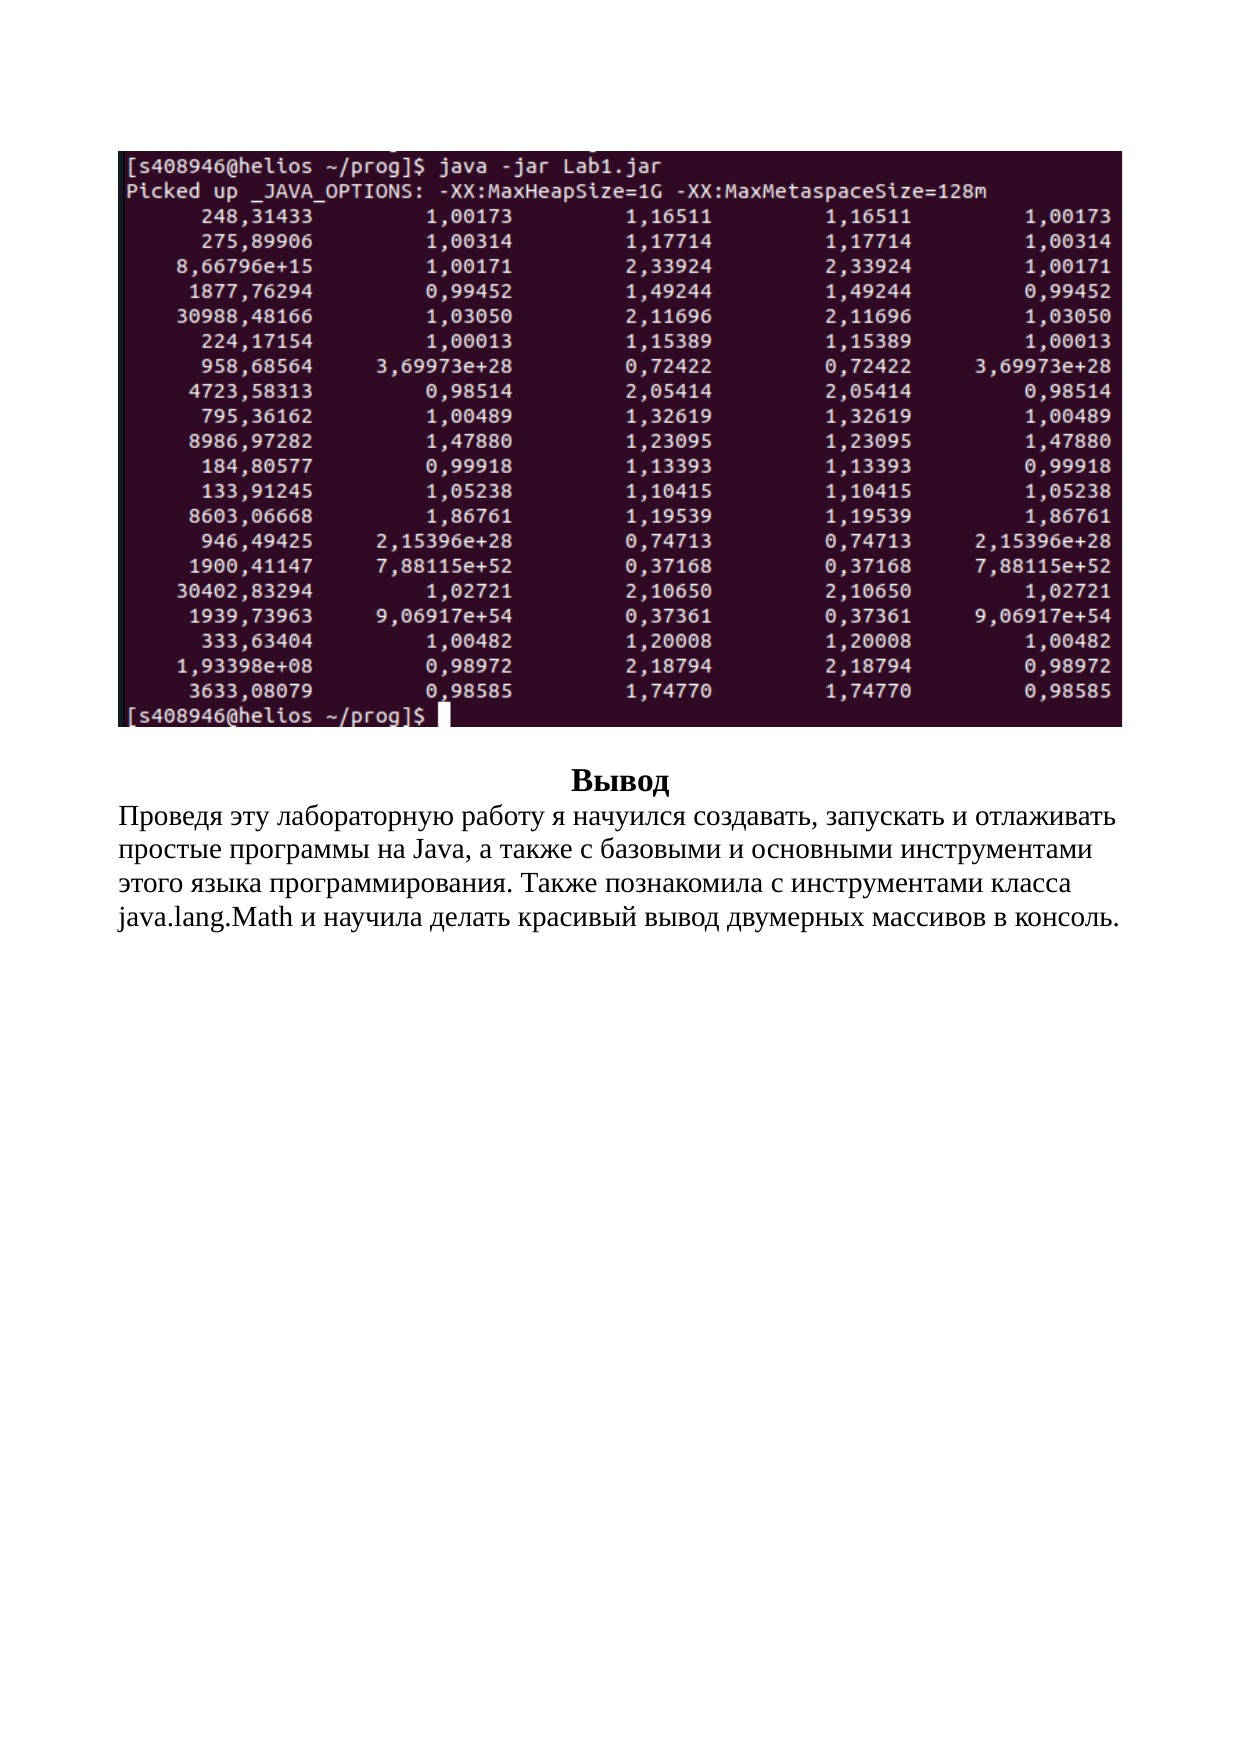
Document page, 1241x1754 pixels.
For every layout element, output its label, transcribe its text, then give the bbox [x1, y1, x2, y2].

text Вывод [118, 760, 1122, 798]
text Проведя эту лабораторную работу я начуился создавать, запускать и отлаживать простые программы на Java, а также с базовыми и основными инструментами этого языка программирования. Также познакомила с инструментами класса java.lang.Math и научила делать красивый вывод двумерных массивов в консоль. [118, 798, 1122, 932]
picture [118, 151, 1123, 727]
